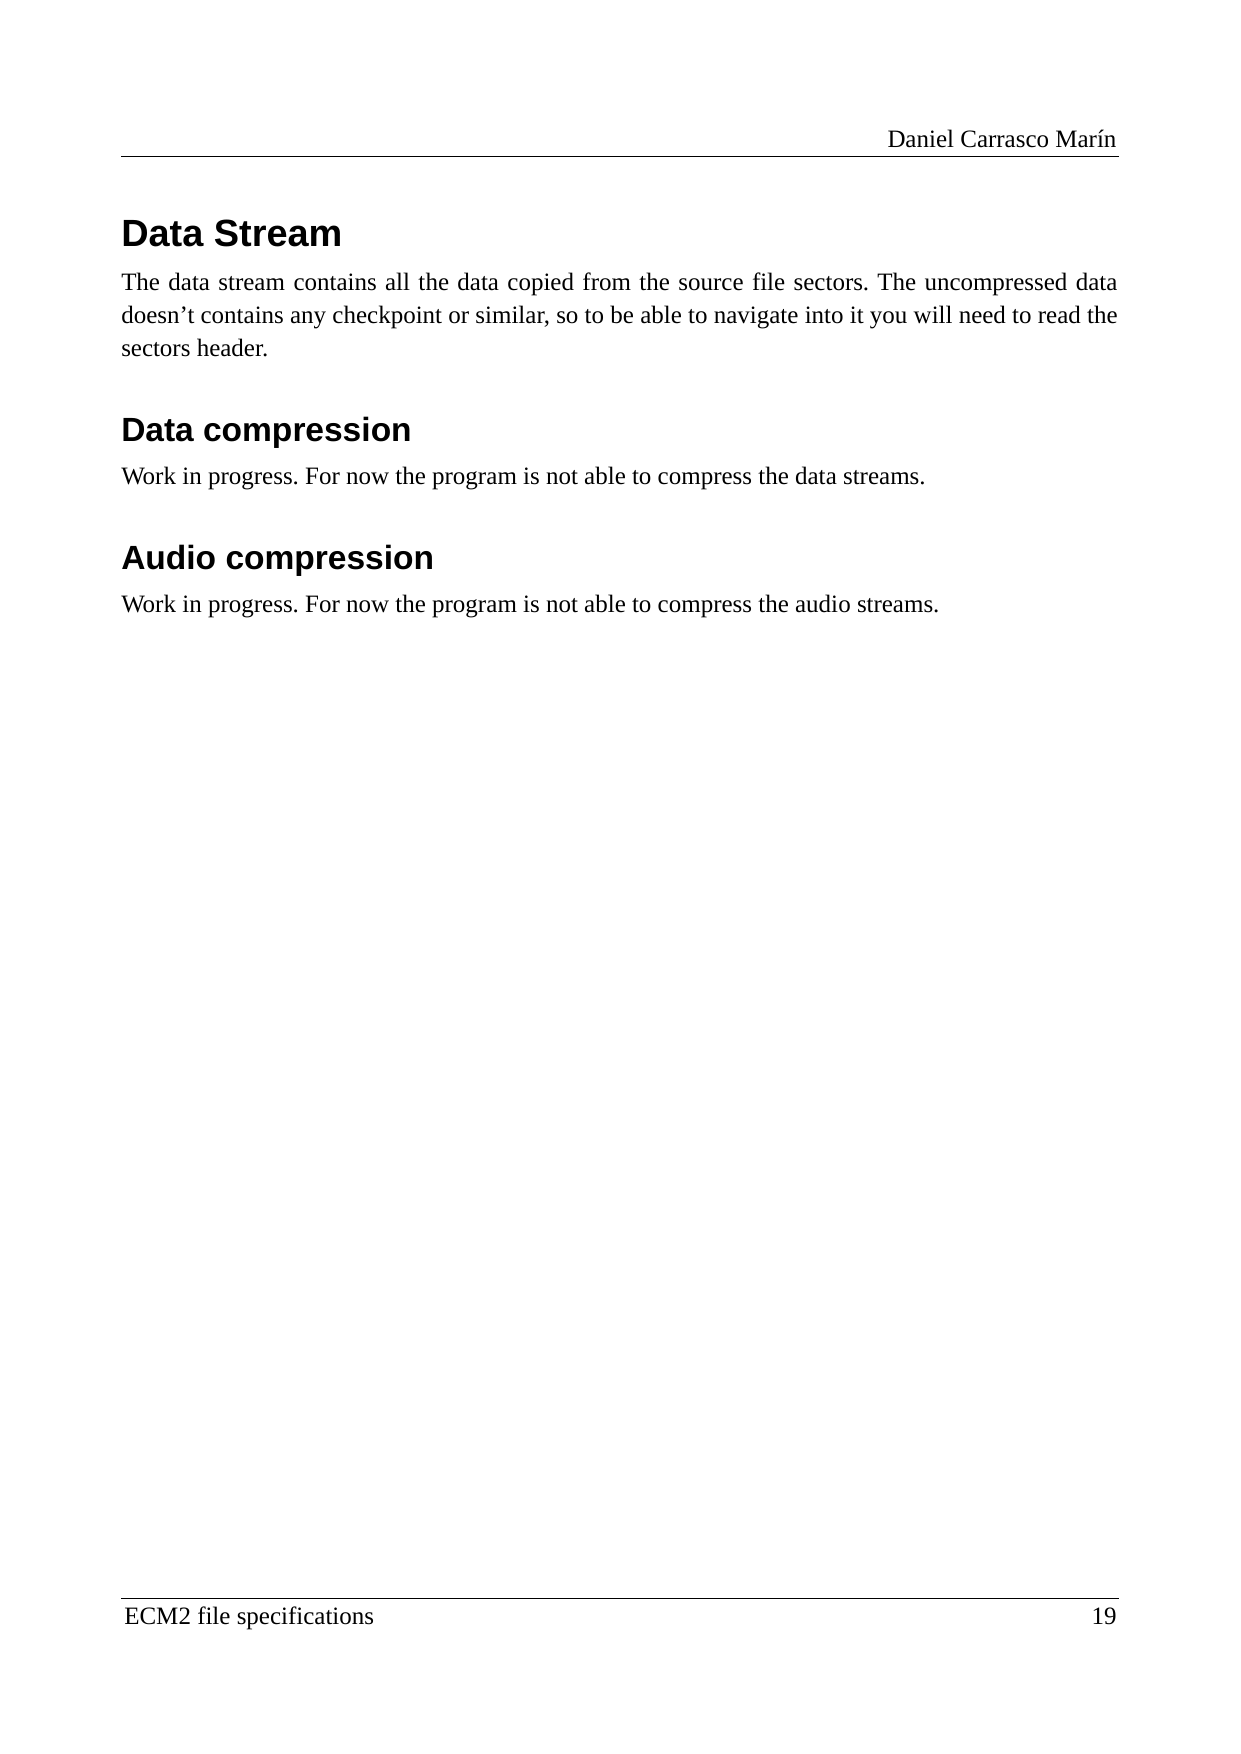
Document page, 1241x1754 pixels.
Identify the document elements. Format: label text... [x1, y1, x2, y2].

text The data stream contains all the data copied from the source file sectors. The uncompressed data doesn’t contains any checkpoint or similar, so to be able to navigate into it you will need to read the sectors header. [121, 267, 1119, 362]
subtitle Data Stream [121, 211, 1119, 254]
text Work in progress. For now the program is not able to compress the audio streams. [121, 589, 1119, 618]
subtitle Data compression [121, 410, 1119, 448]
text Work in progress. For now the program is not able to compress the data streams. [121, 461, 1119, 490]
subtitle Audio compression [121, 538, 1119, 577]
